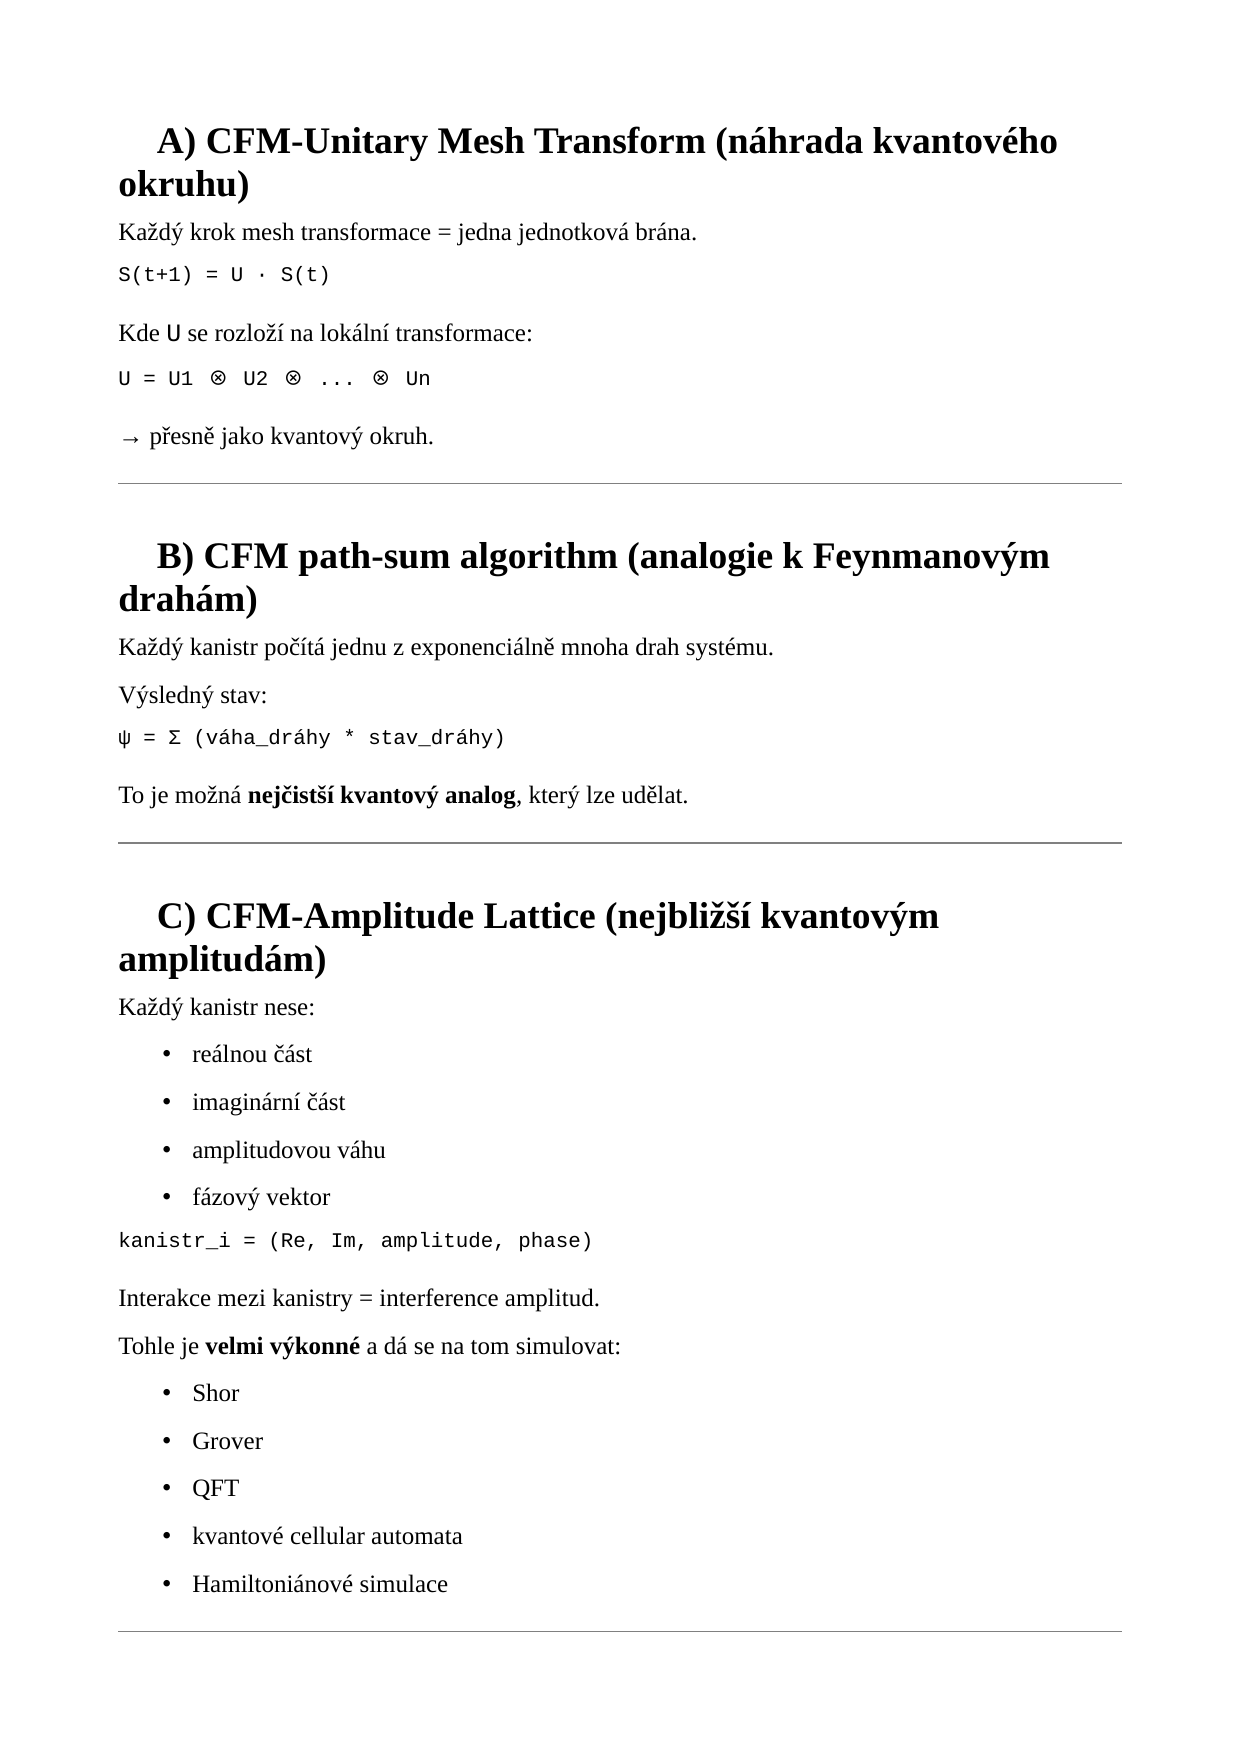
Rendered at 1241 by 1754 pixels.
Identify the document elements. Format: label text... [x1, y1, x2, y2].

text → přesně jako kvantový okruh. [118, 421, 1122, 449]
text Každý kanistr nese: [118, 992, 1122, 1021]
list fázový vektor [162, 1182, 1122, 1211]
text kanistr_i = (Re, Im, amplitude, phase) [118, 1230, 1122, 1254]
list reálnou část [162, 1039, 1122, 1068]
text U = U1 ⊗ U2 ⊗ ... ⊗ Un [118, 368, 1122, 391]
list Hamiltoniánové simulace [162, 1569, 1122, 1597]
subtitle 🧩 B) CFM path-sum algorithm (analogie k Feynmanovým drahám) [118, 533, 1122, 620]
text Interakce mezi kanistry = interference amplitud. [118, 1283, 1122, 1312]
text ψ = Σ (váha_dráhy * stav_dráhy) [118, 727, 1122, 751]
list amplitudovou váhu [162, 1135, 1122, 1163]
list kvantové cellular automata [162, 1521, 1122, 1550]
subtitle 🌐 C) CFM-Amplitude Lattice (nejbližší kvantovým amplitudám) [118, 893, 1122, 979]
text S(t+1) = U · S(t) [118, 264, 1122, 288]
text Výsledný stav: [118, 680, 1122, 708]
text Každý kanistr počítá jednu z exponenciálně mnoha drah systému. [118, 632, 1122, 661]
text Kde U se rozloží na lokální transformace: [118, 318, 1122, 348]
text Každý krok mesh transformace = jedna jednotková brána. [118, 217, 1122, 246]
subtitle 🧠 A) CFM-Unitary Mesh Transform (náhrada kvantového okruhu) [118, 118, 1122, 204]
list imaginární část [162, 1087, 1122, 1116]
list Grover [162, 1426, 1122, 1455]
list Shor [162, 1378, 1122, 1407]
text To je možná nejčistší kvantový analog, který lze udělat. [118, 781, 1122, 809]
list QFT [162, 1473, 1122, 1502]
text Tohle je velmi výkonné a dá se na tom simulovat: [118, 1331, 1122, 1359]
